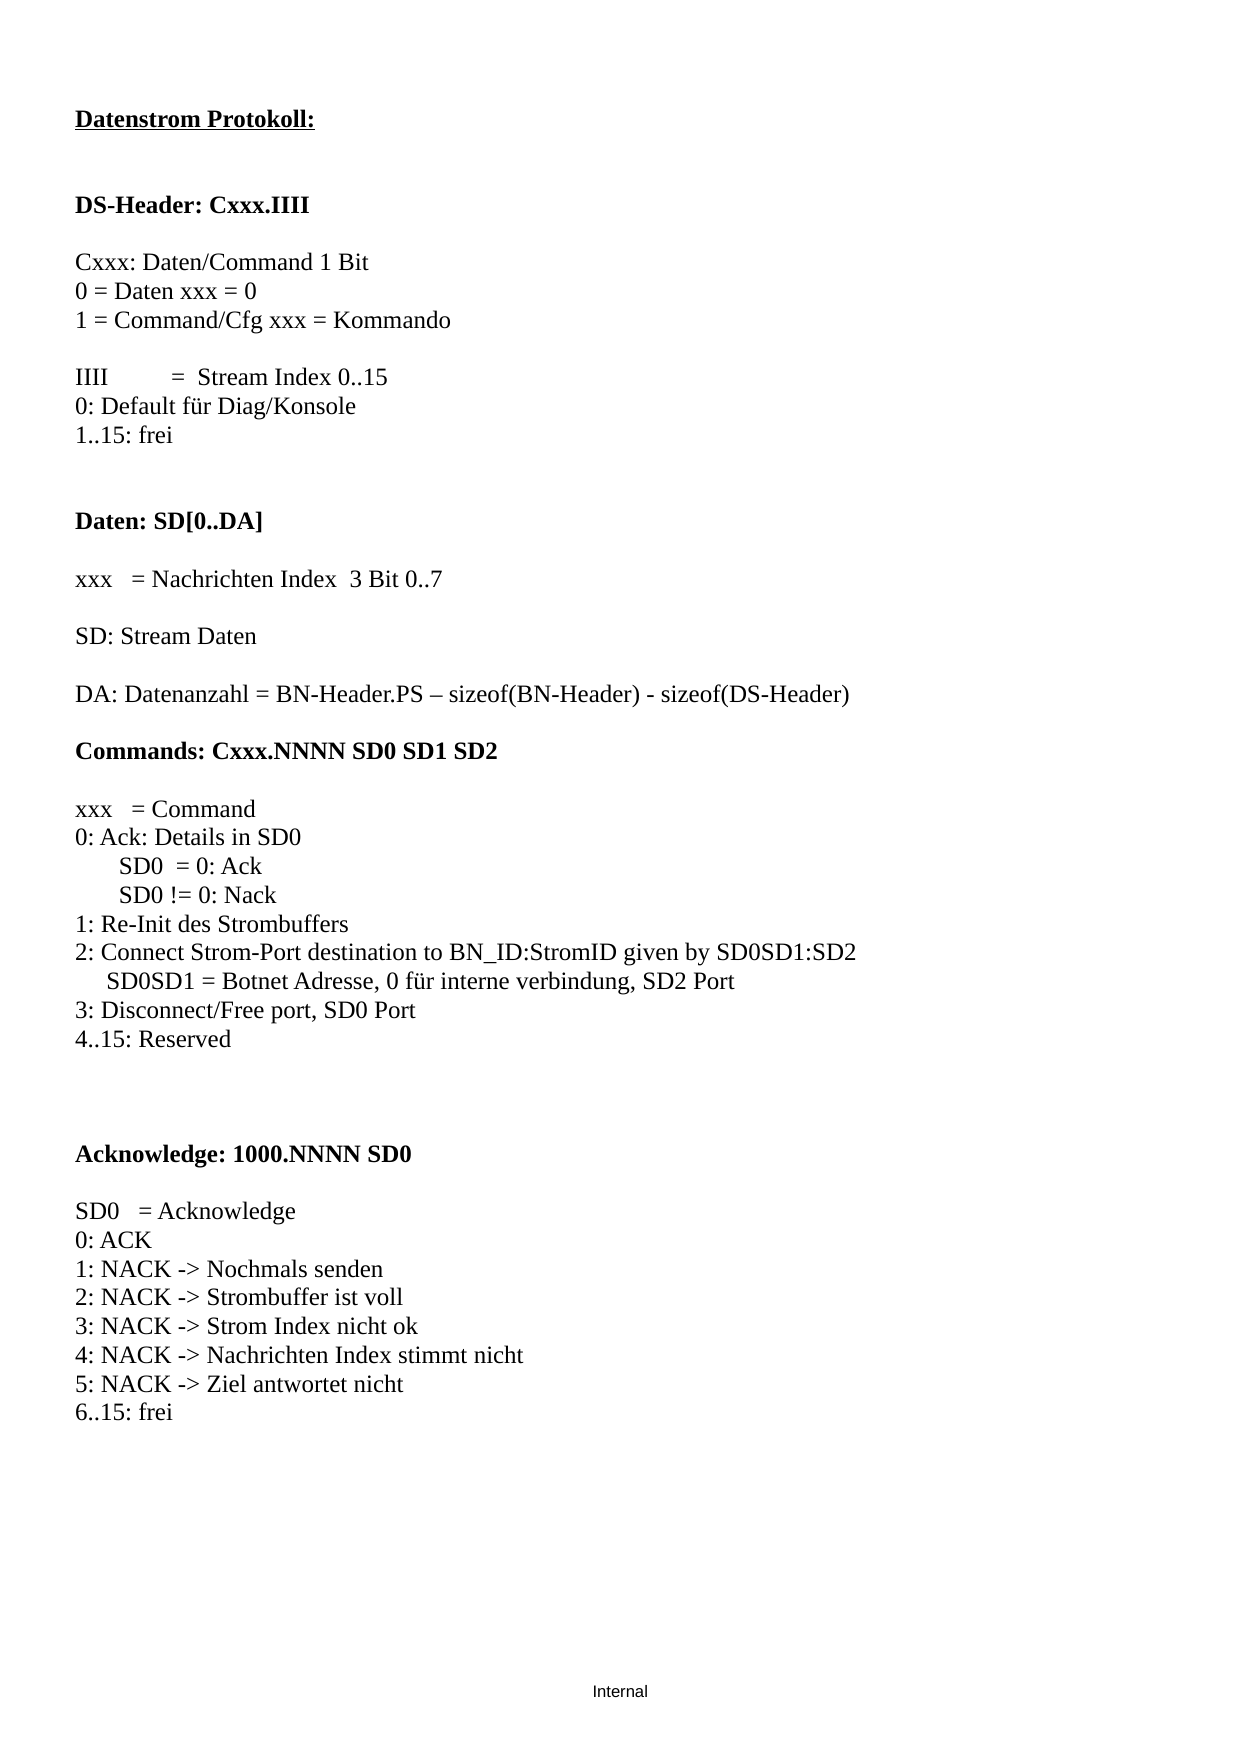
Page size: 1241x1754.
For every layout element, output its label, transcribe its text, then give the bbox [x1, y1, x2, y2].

text 6..15: frei [75, 1397, 1165, 1426]
text 3: Disconnect/Free port, SD0 Port [75, 995, 1165, 1024]
text xxx = Nachrichten Index 3 Bit 0..7 [75, 564, 1165, 592]
text 5: NACK -> Ziel antwortet nicht [75, 1369, 1165, 1397]
text Commands: Cxxx.NNNN SD0 SD1 SD2 [75, 736, 1165, 765]
text 4: NACK -> Nachrichten Index stimmt nicht [75, 1340, 1165, 1369]
text DA: Datenanzahl = BN-Header.PS – sizeof(BN-Header) - sizeof(DS-Header) [75, 679, 1165, 707]
text SD: Stream Daten [75, 621, 1165, 650]
text 4..15: Reserved [75, 1024, 1165, 1052]
text Acknowledge: 1000.NNNN SD0 [75, 1139, 1165, 1167]
text Daten: SD[0..DA] [75, 506, 1165, 535]
text IIII = Stream Index 0..15 [75, 362, 1165, 391]
text 2: NACK -> Strombuffer ist voll [75, 1282, 1165, 1311]
text 2: Connect Strom-Port destination to BN_ID:StromID given by SD0SD1:SD2 [75, 937, 1165, 966]
text 0 = Daten xxx = 0 [75, 276, 1165, 305]
text xxx = Command [75, 794, 1165, 822]
text Cxxx: Daten/Command 1 Bit [75, 247, 1165, 276]
text 1 = Command/Cfg xxx = Kommando [75, 305, 1165, 334]
text 1: Re-Init des Strombuffers [75, 909, 1165, 937]
text Datenstrom Protokoll: [75, 104, 1165, 132]
text 0: Default für Diag/Konsole [75, 391, 1165, 420]
text 1..15: frei [75, 420, 1165, 449]
text 3: NACK -> Strom Index nicht ok [75, 1311, 1165, 1340]
text SD0SD1 = Botnet Adresse, 0 für interne verbindung, SD2 Port [75, 966, 1165, 995]
text SD0 = 0: Ack [75, 851, 1165, 880]
text 0: Ack: Details in SD0 [75, 822, 1165, 851]
text 1: NACK -> Nochmals senden [75, 1254, 1165, 1282]
text DS-Header: Cxxx.IIII [75, 190, 1165, 219]
text 0: ACK [75, 1225, 1165, 1254]
text SD0 != 0: Nack [75, 880, 1165, 909]
text SD0 = Acknowledge [75, 1196, 1165, 1225]
